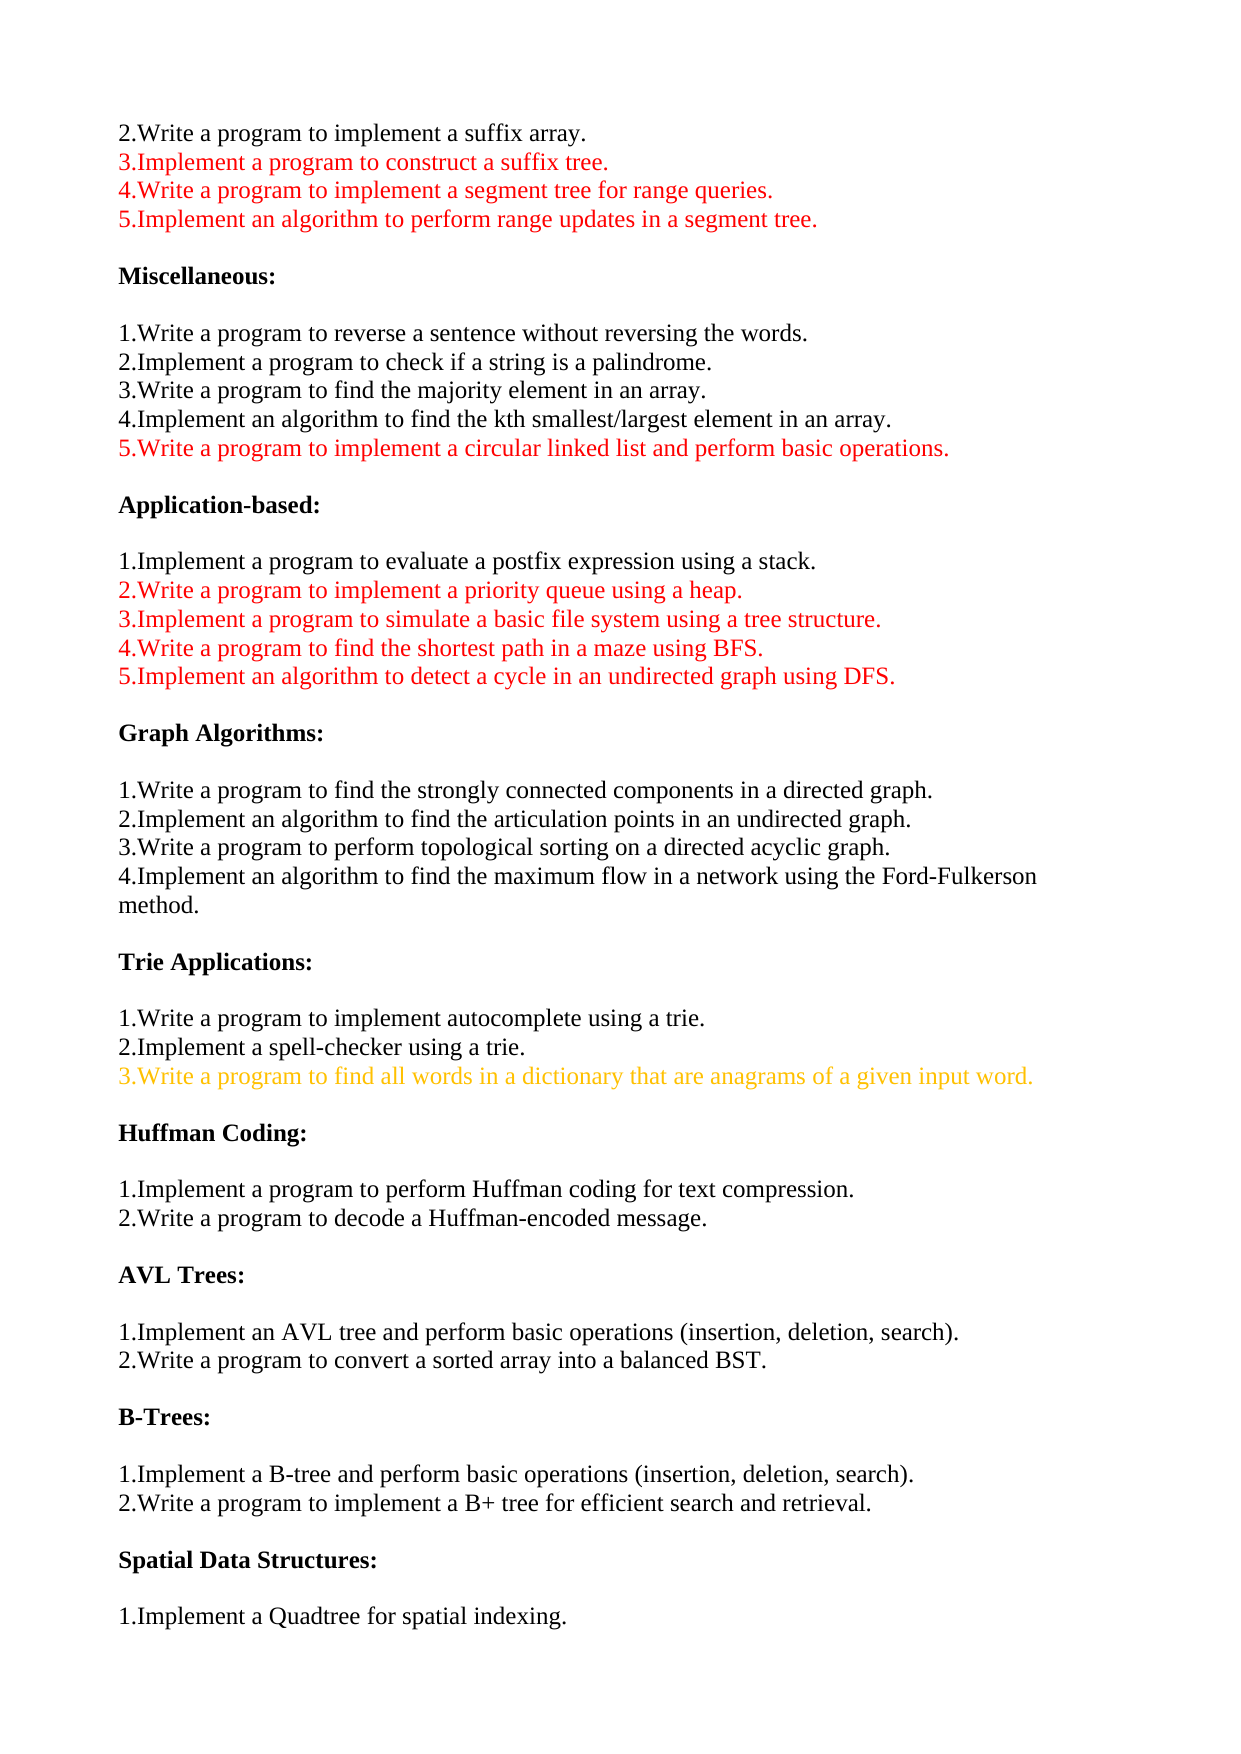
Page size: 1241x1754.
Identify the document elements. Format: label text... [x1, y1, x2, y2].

text 1.Implement an AVL tree and perform basic operations (insertion, deletion, search). [118, 1317, 1122, 1346]
text Application-based: [118, 490, 1122, 518]
text Graph Algorithms: [118, 718, 1122, 747]
text 5.Implement an algorithm to perform range updates in a segment tree. [118, 204, 1122, 233]
text 4.Implement an algorithm to find the maximum flow in a network using the Ford-Fulkerson method. [118, 861, 1122, 919]
text 4.Write a program to find the shortest path in a maze using BFS. [118, 633, 1122, 661]
text 1.Write a program to reverse a sentence without reversing the words. [118, 318, 1122, 347]
text 2.Implement a program to check if a string is a palindrome. [118, 347, 1122, 375]
text 5.Write a program to implement a circular linked list and perform basic operations. [118, 433, 1122, 462]
text 3.Implement a program to construct a suffix tree. [118, 147, 1122, 176]
text 3.Write a program to find all words in a dictionary that are anagrams of a given input word. [118, 1061, 1122, 1090]
text 2.Write a program to implement a suffix array. [118, 118, 1122, 147]
text 2.Implement a spell-checker using a trie. [118, 1032, 1122, 1061]
text 1.Implement a Quadtree for spatial indexing. [118, 1601, 1122, 1630]
text 4.Implement an algorithm to find the kth smallest/largest element in an array. [118, 404, 1122, 433]
text Huffman Coding: [118, 1118, 1122, 1147]
text Spatial Data Structures: [118, 1545, 1122, 1573]
text 5.Implement an algorithm to detect a cycle in an undirected graph using DFS. [118, 661, 1122, 690]
text 2.Write a program to decode a Huffman-encoded message. [118, 1203, 1122, 1232]
text 1.Write a program to find the strongly connected components in a directed graph. [118, 775, 1122, 804]
text 1.Write a program to implement autocomplete using a trie. [118, 1003, 1122, 1032]
text 3.Write a program to perform topological sorting on a directed acyclic graph. [118, 832, 1122, 861]
text B-Trees: [118, 1402, 1122, 1431]
text Trie Applications: [118, 947, 1122, 976]
text AVL Trees: [118, 1260, 1122, 1289]
text 2.Write a program to implement a priority queue using a heap. [118, 575, 1122, 604]
text 3.Write a program to find the majority element in an array. [118, 375, 1122, 404]
text 2.Write a program to implement a B+ tree for efficient search and retrieval. [118, 1488, 1122, 1517]
text 1.Implement a program to perform Huffman coding for text compression. [118, 1174, 1122, 1203]
text 2.Write a program to convert a sorted array into a balanced BST. [118, 1346, 1122, 1374]
text 2.Implement an algorithm to find the articulation points in an undirected graph. [118, 804, 1122, 832]
text 1.Implement a B-tree and perform basic operations (insertion, deletion, search). [118, 1459, 1122, 1488]
text 4.Write a program to implement a segment tree for range queries. [118, 176, 1122, 204]
text Miscellaneous: [118, 261, 1122, 290]
text 1.Implement a program to evaluate a postfix expression using a stack. [118, 546, 1122, 575]
text 3.Implement a program to simulate a basic file system using a tree structure. [118, 604, 1122, 633]
